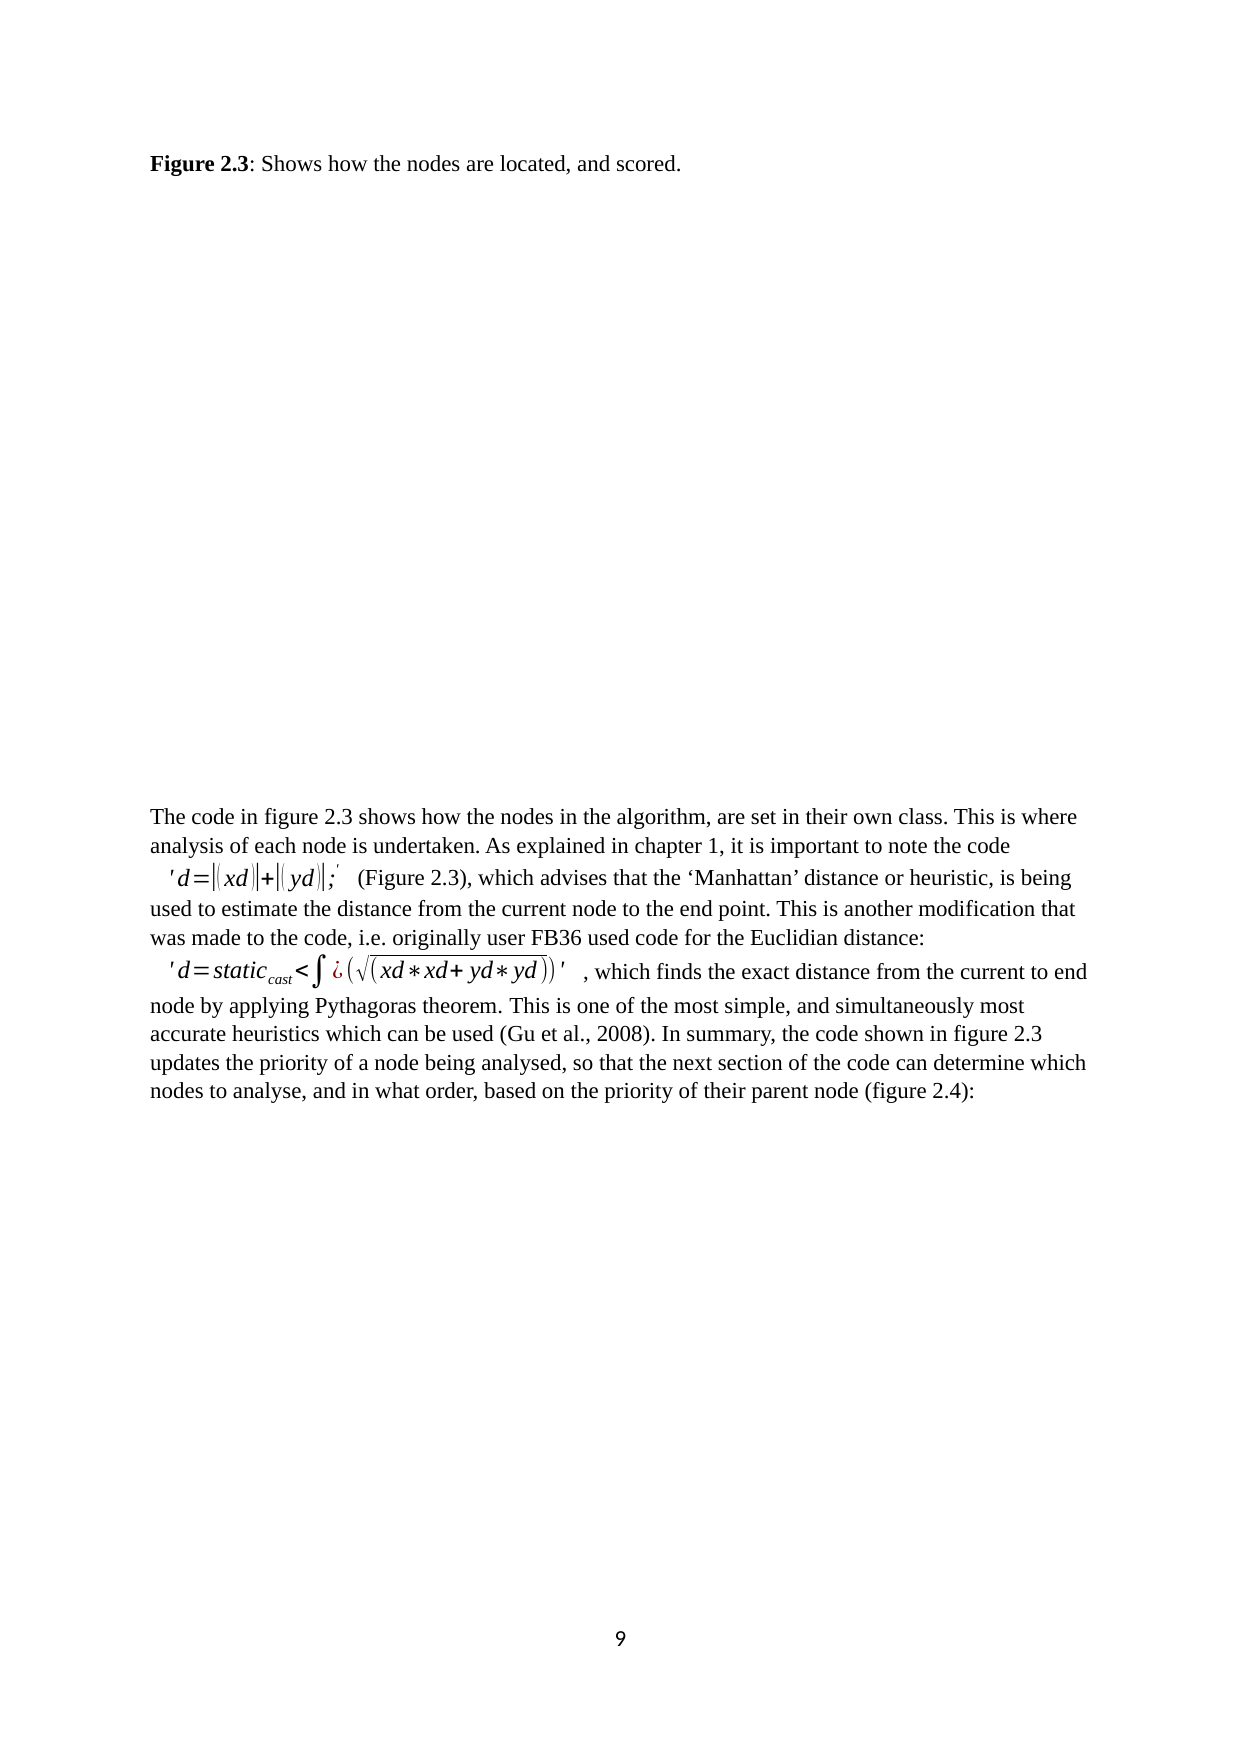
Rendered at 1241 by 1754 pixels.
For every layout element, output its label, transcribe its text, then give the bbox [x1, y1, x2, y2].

text The code in figure 2.3 shows how the nodes in the algorithm, are set in their own class. This is where analysis of each node is undertaken. As explained in chapter 1, it is important to note the code (Figure 2.3), which advises that the ‘Manhattan’ distance or heuristic, is being used to estimate the distance from the current node to the end point. This is another modification that was made to the code, i.e. originally user FB36 used code for the Euclidian distance: , which finds the exact distance from the current to end node by applying Pythagoras theorem. This is one of the most simple, and simultaneously most accurate heuristics which can be used (Gu et al., 2008). In summary, the code shown in figure 2.3 updates the priority of a node being analysed, so that the next section of the code can determine which nodes to analyse, and in what order, based on the priority of their parent node (figure 2.4): [150, 803, 1090, 1103]
text Figure 2.3: Shows how the nodes are located, and scored. [150, 150, 1090, 176]
